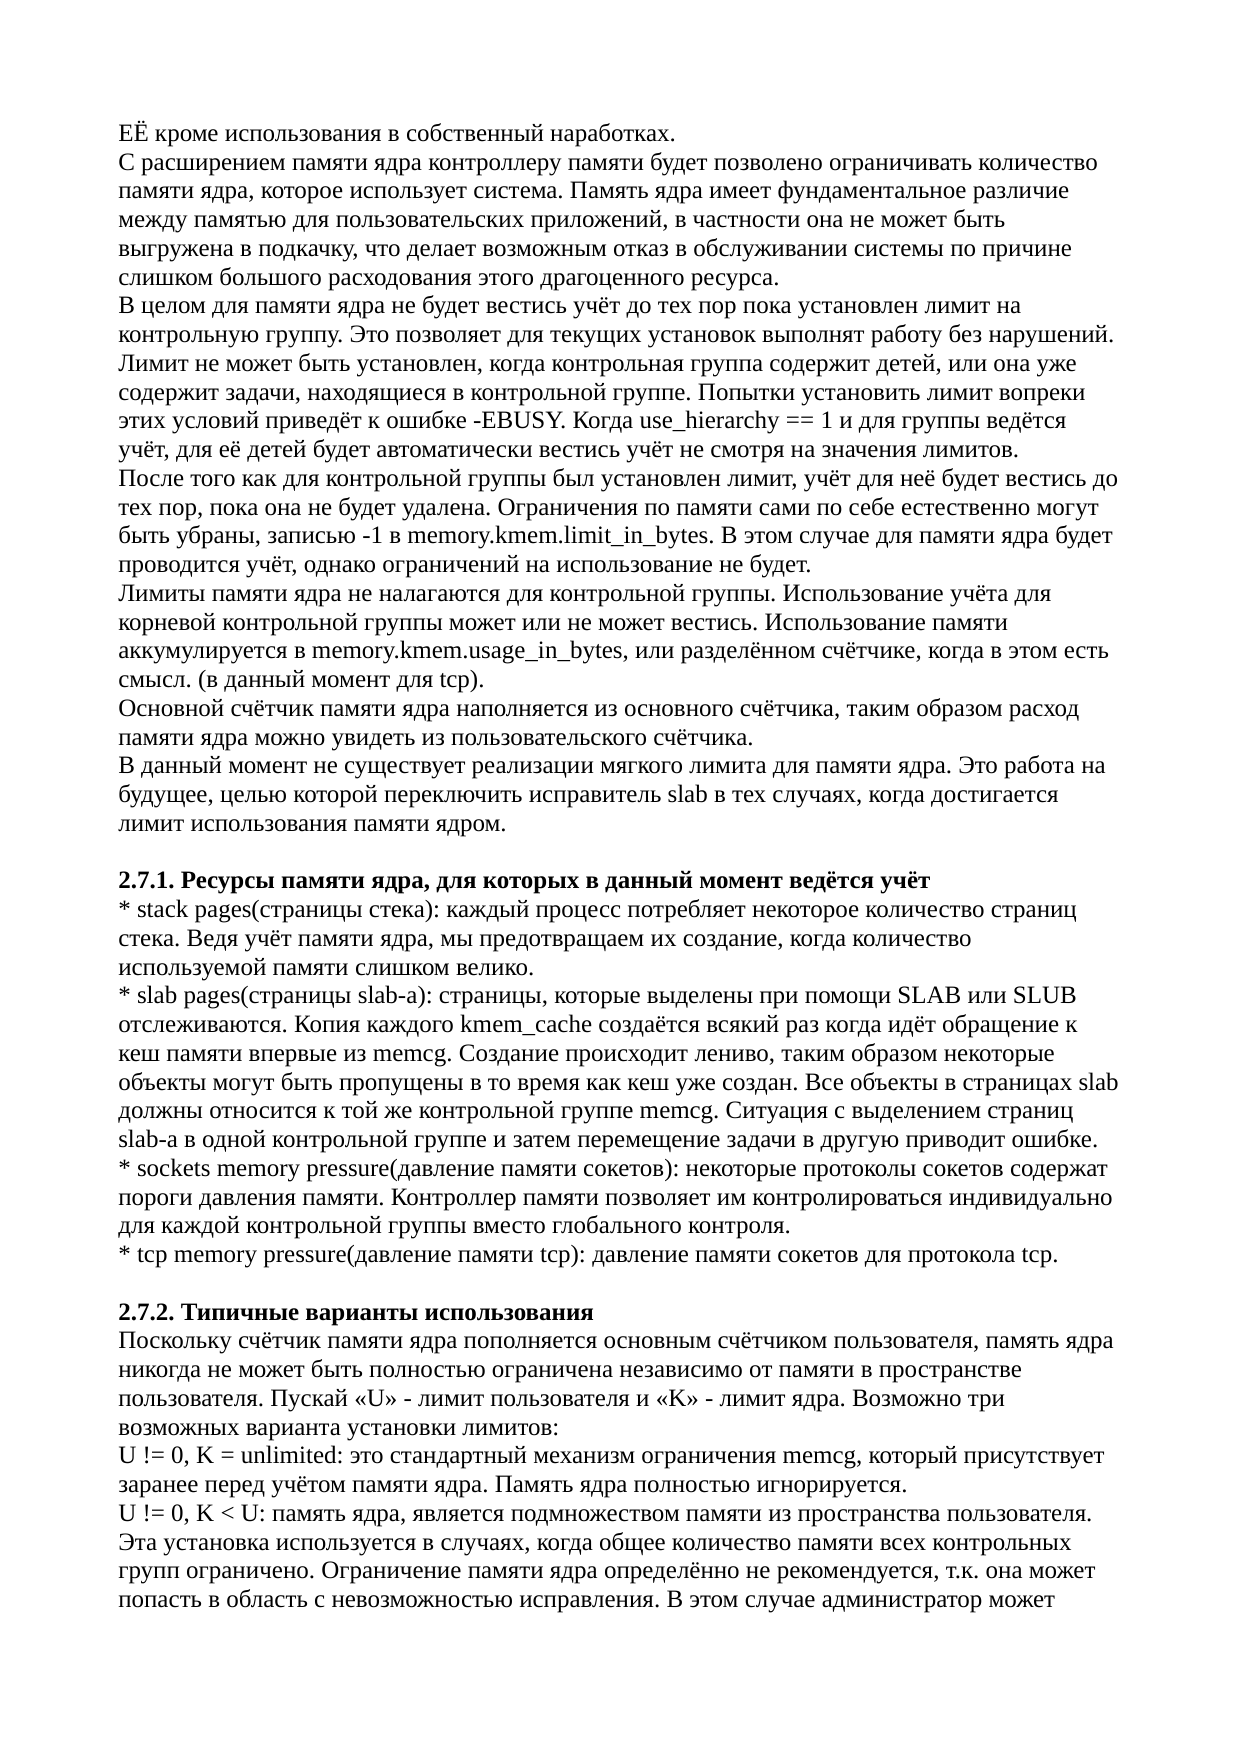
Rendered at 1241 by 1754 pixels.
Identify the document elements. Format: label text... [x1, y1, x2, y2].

text U != 0, K = unlimited: это стандартный механизм ограничения memcg, который присутствует заранее перед учётом памяти ядра. Память ядра полностью игнорируется. [118, 1441, 1122, 1498]
text ЕЁ кроме использования в собственный наработках. [118, 118, 1122, 147]
text 2.7.1. Ресурсы памяти ядра, для которых в данный момент ведётся учёт [118, 866, 1122, 894]
text В целом для памяти ядра не будет вестись учёт до тех пор пока установлен лимит на контрольную группу. Это позволяет для текущих установок выполнят работу без нарушений. Лимит не может быть установлен, когда контрольная группа содержит детей, или она уже содержит задачи, находящиеся в контрольной группе. Попытки установить лимит вопреки этих условий приведёт к ошибке -EBUSY. Когда use_hierarchy == 1 и для группы ведётся учёт, для её детей будет автоматически вестись учёт не смотря на значения лимитов. [118, 291, 1122, 463]
text Лимиты памяти ядра не налагаются для контрольной группы. Использование учёта для корневой контрольной группы может или не может вестись. Использование памяти аккумулируется в memory.kmem.usage_in_bytes, или разделённом счётчике, когда в этом есть смысл. (в данный момент для tcp). [118, 578, 1122, 693]
text U != 0, K < U: память ядра, является подмножеством памяти из пространства пользователя. Эта установка используется в случаях, когда общее количество памяти всех контрольных групп ограничено. Ограничение памяти ядра определённо не рекомендуется, т.к. она может попасть в область с невозможностью исправления. В этом случае администратор может [118, 1498, 1122, 1613]
text * tcp memory pressure(давление памяти tcp): давление памяти сокетов для протокола tcp. [118, 1239, 1122, 1268]
text С расширением памяти ядра контроллеру памяти будет позволено ограничивать количество памяти ядра, которое использует система. Память ядра имеет фундаментальное различие между памятью для пользовательских приложений, в частности она не может быть выгружена в подкачку, что делает возможным отказ в обслуживании системы по причине слишком большого расходования этого драгоценного ресурса. [118, 147, 1122, 291]
text Поскольку счётчик памяти ядра пополняется основным счётчиком пользователя, память ядра никогда не может быть полностью ограничена независимо от памяти в пространстве пользователя. Пускай «U» - лимит пользователя и «K» - лимит ядра. Возможно три возможных варианта установки лимитов: [118, 1326, 1122, 1441]
text * stack pages(страницы стека): каждый процесс потребляет некоторое количество страниц стека. Ведя учёт памяти ядра, мы предотвращаем их создание, когда количество используемой памяти слишком велико. [118, 894, 1122, 981]
text Основной счётчик памяти ядра наполняется из основного счётчика, таким образом расход памяти ядра можно увидеть из пользовательского счётчика. [118, 693, 1122, 751]
text * sockets memory pressure(давление памяти сокетов): некоторые протоколы сокетов содержат пороги давления памяти. Контроллер памяти позволяет им контролироваться индивидуально для каждой контрольной группы вместо глобального контроля. [118, 1153, 1122, 1239]
text После того как для контрольной группы был установлен лимит, учёт для неё будет вестись до тех пор, пока она не будет удалена. Ограничения по памяти сами по себе естественно могут быть убраны, записью -1 в memory.kmem.limit_in_bytes. В этом случае для памяти ядра будет проводится учёт, однако ограничений на использование не будет. [118, 463, 1122, 578]
text В данный момент не существует реализации мягкого лимита для памяти ядра. Это работа на будущее, целью которой переключить исправитель slab в тех случаях, когда достигается лимит использования памяти ядром. [118, 751, 1122, 837]
text * slab pages(страницы slab-a): страницы, которые выделены при помощи SLAB или SLUB отслеживаются. Копия каждого kmem_cache создаётся всякий раз когда идёт обращение к кеш памяти впервые из memcg. Создание происходит лениво, таким образом некоторые объекты могут быть пропущены в то время как кеш уже создан. Все объекты в страницах slab должны относится к той же контрольной группе memcg. Ситуация с выделением страниц slab-а в одной контрольной группе и затем перемещение задачи в другую приводит ошибке. [118, 981, 1122, 1153]
text 2.7.2. Типичные варианты использования [118, 1297, 1122, 1326]
